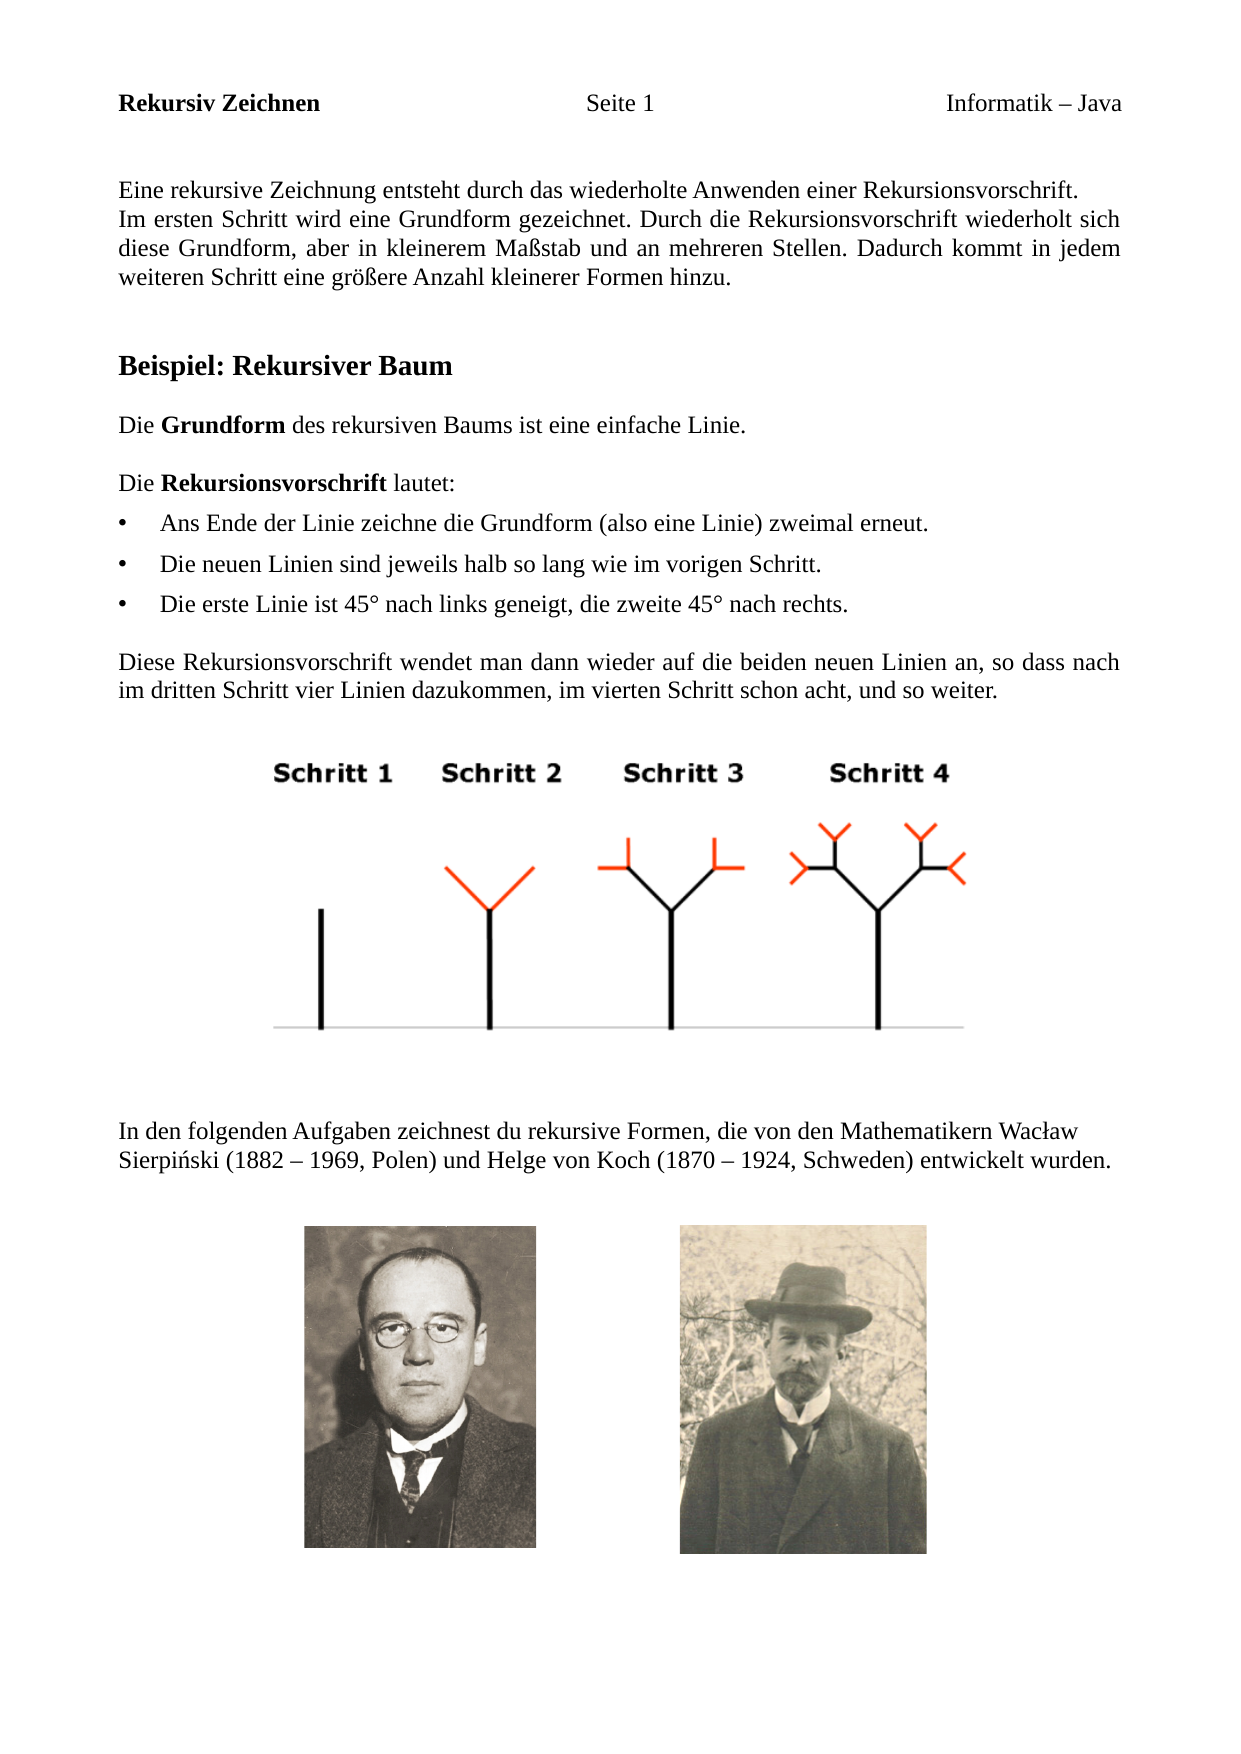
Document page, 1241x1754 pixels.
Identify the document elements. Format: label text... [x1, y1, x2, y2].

picture [273, 761, 968, 1031]
text Die Rekursionsvorschrift lautet: [118, 468, 1122, 497]
text Eine rekursive Zeichnung entsteht durch das wiederholte Anwenden einer Rekursionsvorschrift. [118, 176, 1122, 204]
text Die Grundform des rekursiven Baums ist eine einfache Linie. [118, 410, 1122, 439]
list Die erste Linie ist 45° nach links geneigt, die zweite 45° nach rechts. [118, 589, 1122, 618]
list Ans Ende der Linie zeichne die Grundform (also eine Linie) zweimal erneut. [118, 508, 1122, 537]
text Im ersten Schritt wird eine Grundform gezeichnet. Durch die Rekursionsvorschrift wiederholt sich diese Grundform, aber in kleinerem Maßstab und an mehreren Stellen. Dadurch kommt in jedem weiteren Schritt eine größere Anzahl kleinerer Formen hinzu. [118, 204, 1122, 291]
text Diese Rekursionsvorschrift wendet man dann wieder auf die beiden neuen Linien an, so dass nach im dritten Schritt vier Linien dazukommen, im vierten Schritt schon acht, und so weiter. [118, 647, 1122, 704]
text Beispiel: Rekursiver Baum [118, 348, 1122, 382]
text In den folgenden Aufgaben zeichnest du rekursive Formen, die von den Mathematikern Wacław Sierpiński (1882 – 1969, Polen) und Helge von Koch (1870 – 1924, Schweden) entwickelt wurden. [118, 1116, 1122, 1174]
picture [304, 1226, 537, 1548]
picture [679, 1225, 927, 1554]
list Die neuen Linien sind jeweils halb so lang wie im vorigen Schritt. [118, 549, 1122, 578]
